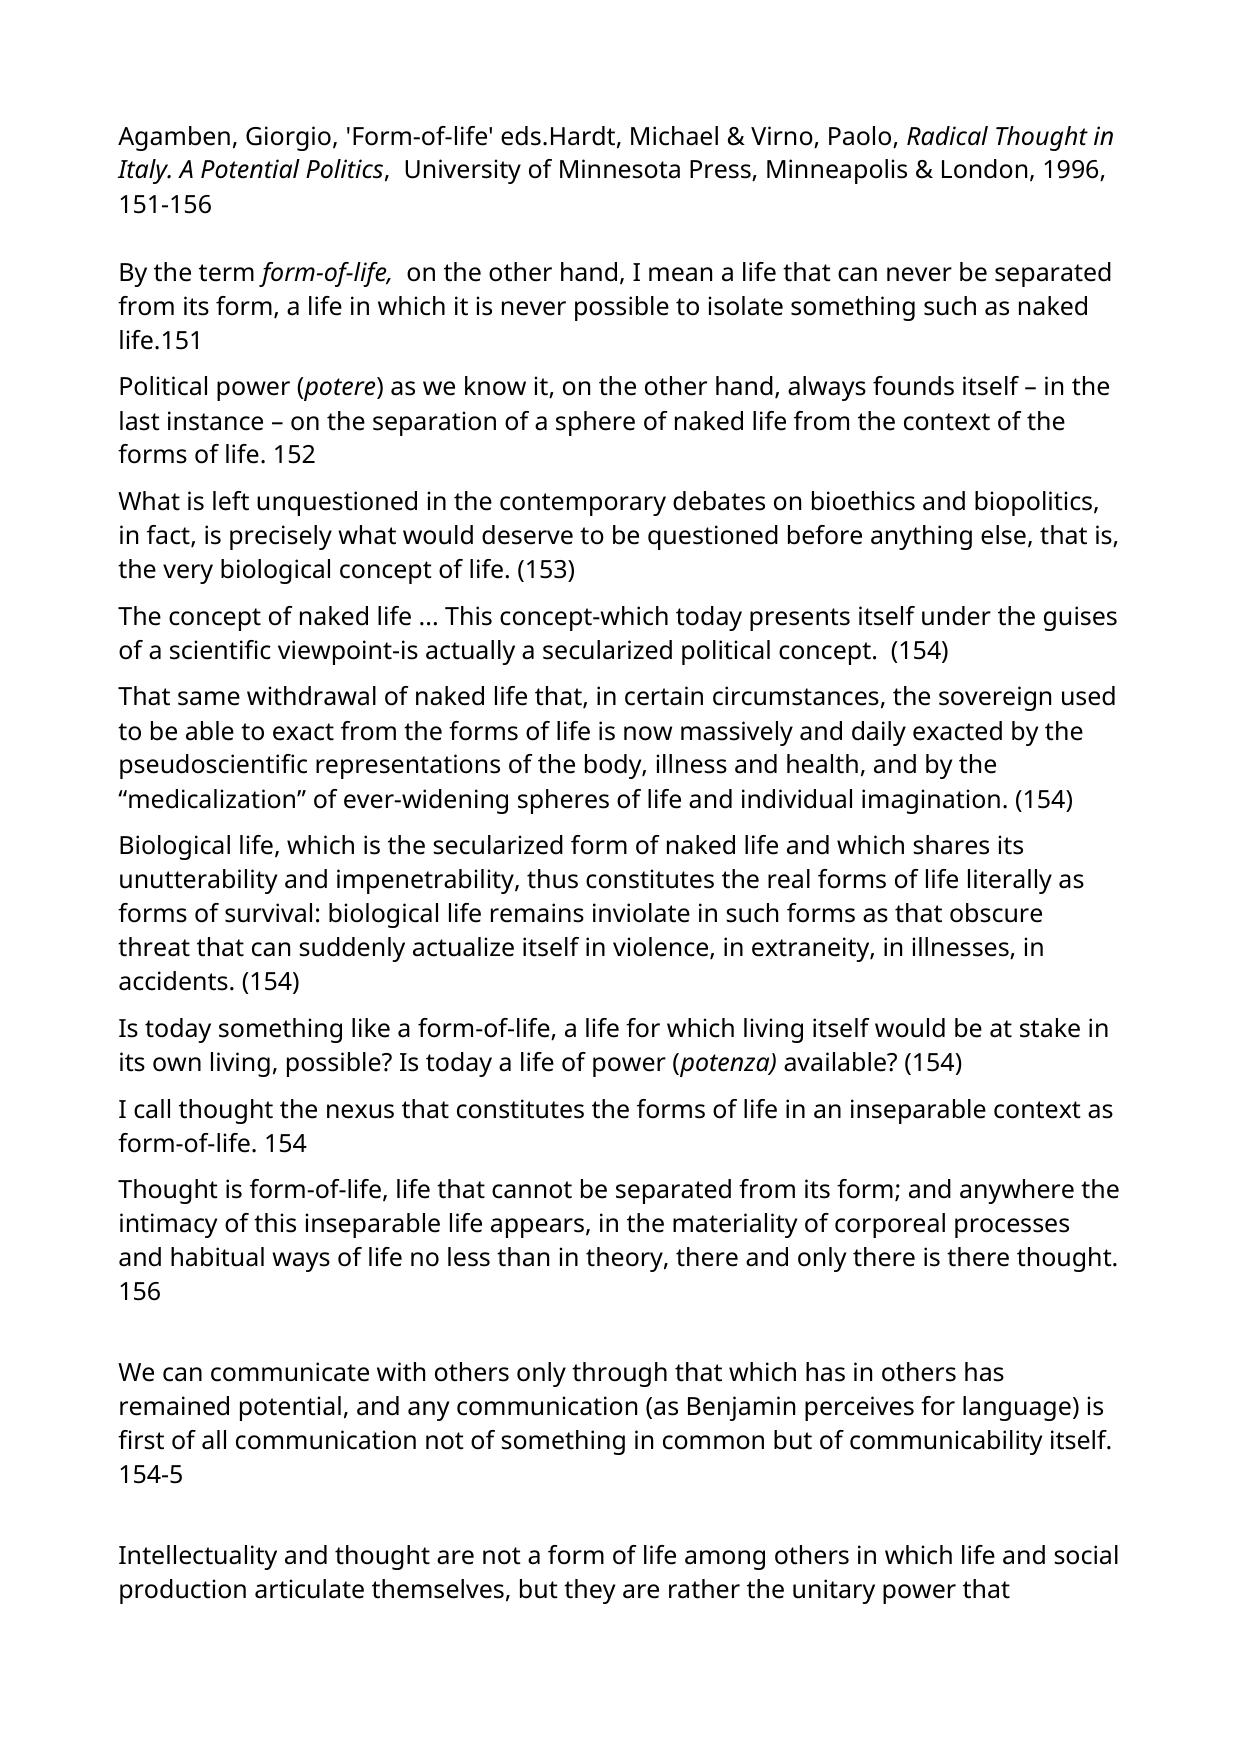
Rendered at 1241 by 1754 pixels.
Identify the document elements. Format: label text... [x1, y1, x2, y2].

text Agamben, Giorgio, 'Form-of-life' eds.Hardt, Michael & Virno, Paolo, Radical Thought in Italy. A Potential Politics, University of Minnesota Press, Minneapolis & London, 1996, 151-156 [118, 118, 1122, 220]
text We can communicate with others only through that which has in others has remained potential, and any communication (as Benjamin perceives for language) is first of all communication not of something in common but of communicability itself. 154-5 [118, 1355, 1122, 1491]
text That same withdrawal of naked life that, in certain circumstances, the sovereign used to be able to exact from the forms of life is now massively and daily exacted by the pseudoscientific representations of the body, illness and health, and by the “medicalization” of ever-widening spheres of life and individual imagination. (154) [118, 679, 1122, 815]
text Biological life, which is the secularized form of naked life and which shares its unutterability and impenetrability, thus constitutes the real forms of life literally as forms of survival: biological life remains inviolate in such forms as that obscure threat that can suddenly actualize itself in violence, in extraneity, in illnesses, in accidents. (154) [118, 828, 1122, 998]
text I call thought the nexus that constitutes the forms of life in an inseparable context as form-of-life. 154 [118, 1091, 1122, 1159]
text Intellectuality and thought are not a form of life among others in which life and social production articulate themselves, but they are rather the unitary power that [118, 1537, 1122, 1606]
text Is today something like a form-of-life, a life for which living itself would be at stake in its own living, possible? Is today a life of power (potenza) available? (154) [118, 1011, 1122, 1079]
text What is left unquestioned in the contemporary debates on bioethics and biopolitics, in fact, is precisely what would deserve to be questioned before anything else, that is, the very biological concept of life. (153) [118, 484, 1122, 586]
text The concept of naked life ... This concept-which today presents itself under the guises of a scientific viewpoint-is actually a secularized political concept. (154) [118, 598, 1122, 667]
text By the term form-of-life, on the other hand, I mean a life that can never be separated from its form, a life in which it is never possible to isolate something such as naked life.151 [118, 254, 1122, 357]
text Thought is form-of-life, life that cannot be separated from its form; and anywhere the intimacy of this inseparable life appears, in the materiality of corporeal processes and habitual ways of life no less than in theory, there and only there is there thought. 156 [118, 1172, 1122, 1308]
text Political power (potere) as we know it, on the other hand, always founds itself – in the last instance – on the separation of a sphere of naked life from the context of the forms of life. 152 [118, 369, 1122, 471]
